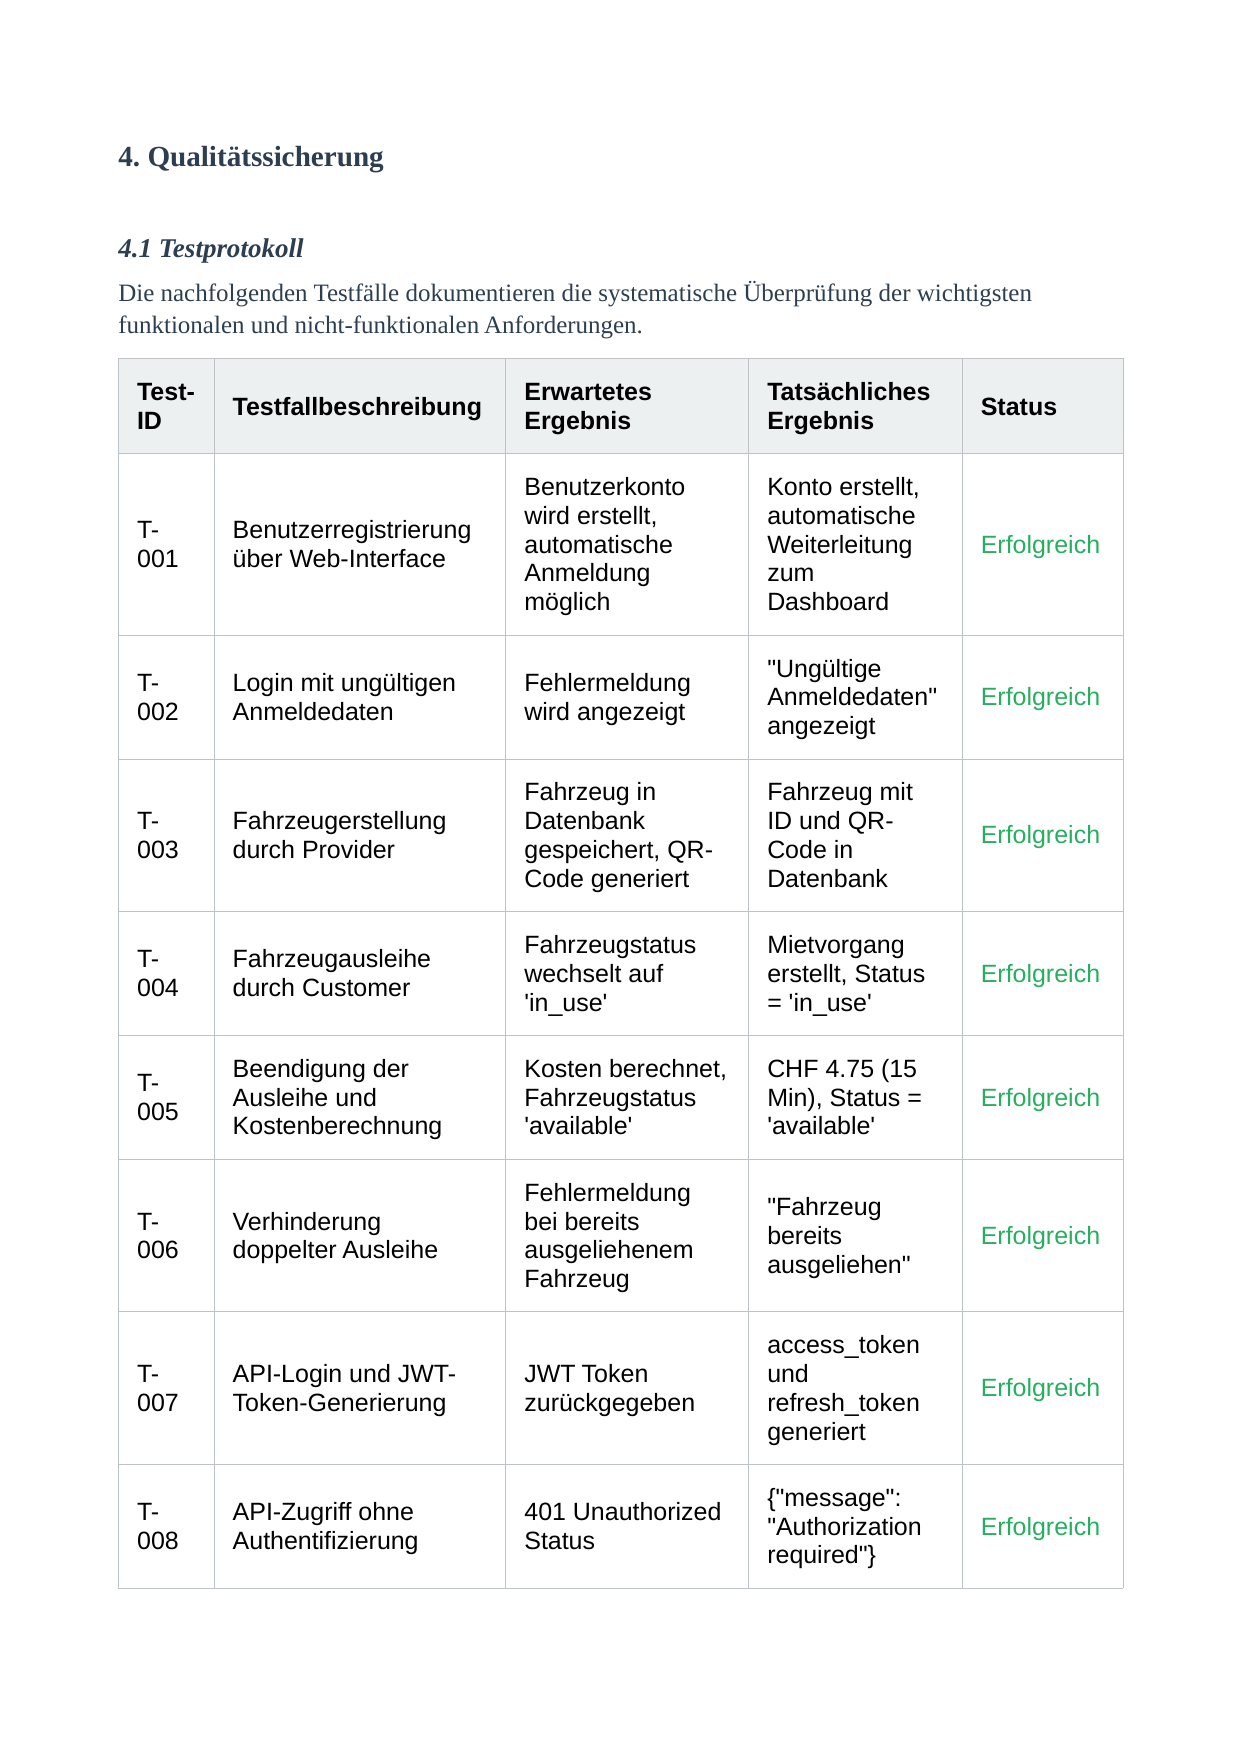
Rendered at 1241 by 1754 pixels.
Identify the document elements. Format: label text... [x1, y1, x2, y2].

table_cell T-007 [119, 1312, 214, 1464]
table_cell T-008 [119, 1465, 214, 1588]
table_cell Konto erstellt, automatische Weiterleitung zum Dashboard [749, 454, 962, 635]
table_cell T-004 [119, 912, 214, 1035]
table_cell Erfolgreich [963, 912, 1123, 1035]
table_cell API-Zugriff ohne Authentifizierung [215, 1465, 505, 1588]
table_header Test-ID [119, 359, 214, 453]
table_cell Login mit ungültigen Anmeldedaten [215, 636, 505, 758]
table_cell Beendigung der Ausleihe und Kostenberechnung [215, 1036, 505, 1159]
table_header Status [963, 359, 1123, 453]
table_cell "Fahrzeug bereits ausgeliehen" [749, 1160, 962, 1311]
table_cell Fahrzeug in Datenbank gespeichert, QR-Code generiert [506, 760, 748, 911]
table_cell T-003 [119, 760, 214, 911]
table_cell Fahrzeugstatus wechselt auf 'in_use' [506, 912, 748, 1035]
table_cell Erfolgreich [963, 1312, 1123, 1464]
table_cell "Ungültige Anmeldedaten" angezeigt [749, 636, 962, 758]
table_cell Erfolgreich [963, 1465, 1123, 1588]
table_cell Mietvorgang erstellt, Status = 'in_use' [749, 912, 962, 1035]
table_header Testfallbeschreibung [215, 359, 505, 453]
subtitle 4. Qualitätssicherung [118, 139, 1122, 172]
table_cell Erfolgreich [963, 1160, 1123, 1311]
table_cell API-Login und JWT-Token-Generierung [215, 1312, 505, 1464]
table_cell CHF 4.75 (15 Min), Status = 'available' [749, 1036, 962, 1159]
table_cell T-005 [119, 1036, 214, 1159]
table_cell Fehlermeldung bei bereits ausgeliehenem Fahrzeug [506, 1160, 748, 1311]
table_cell Fahrzeugerstellung durch Provider [215, 760, 505, 911]
table_cell Verhinderung doppelter Ausleihe [215, 1160, 505, 1311]
table_header Tatsächliches Ergebnis [749, 359, 962, 453]
table_header Erwartetes Ergebnis [506, 359, 748, 453]
table_cell T-006 [119, 1160, 214, 1311]
table_cell Erfolgreich [963, 636, 1123, 758]
table_cell 401 Unauthorized Status [506, 1465, 748, 1588]
text Die nachfolgenden Testfälle dokumentieren die systematische Überprüfung der wichtigsten funktionalen und nicht-funktionalen Anforderungen. [118, 278, 1122, 339]
subtitle 4.1 Testprotokoll [118, 232, 1122, 263]
table_cell Benutzerregistrierung über Web-Interface [215, 454, 505, 635]
table_cell T-002 [119, 636, 214, 758]
table_cell access_token und refresh_token generiert [749, 1312, 962, 1464]
table_cell Kosten berechnet, Fahrzeugstatus 'available' [506, 1036, 748, 1159]
table_cell Erfolgreich [963, 454, 1123, 635]
table_cell Erfolgreich [963, 1036, 1123, 1159]
table_cell Benutzerkonto wird erstellt, automatische Anmeldung möglich [506, 454, 748, 635]
table_cell T-001 [119, 454, 214, 635]
table_cell JWT Token zurückgegeben [506, 1312, 748, 1464]
table_cell {"message": "Authorization required"} [749, 1465, 962, 1588]
table_cell Erfolgreich [963, 760, 1123, 911]
table_cell Fehlermeldung wird angezeigt [506, 636, 748, 758]
table_cell Fahrzeug mit ID und QR-Code in Datenbank [749, 760, 962, 911]
table_cell Fahrzeugausleihe durch Customer [215, 912, 505, 1035]
